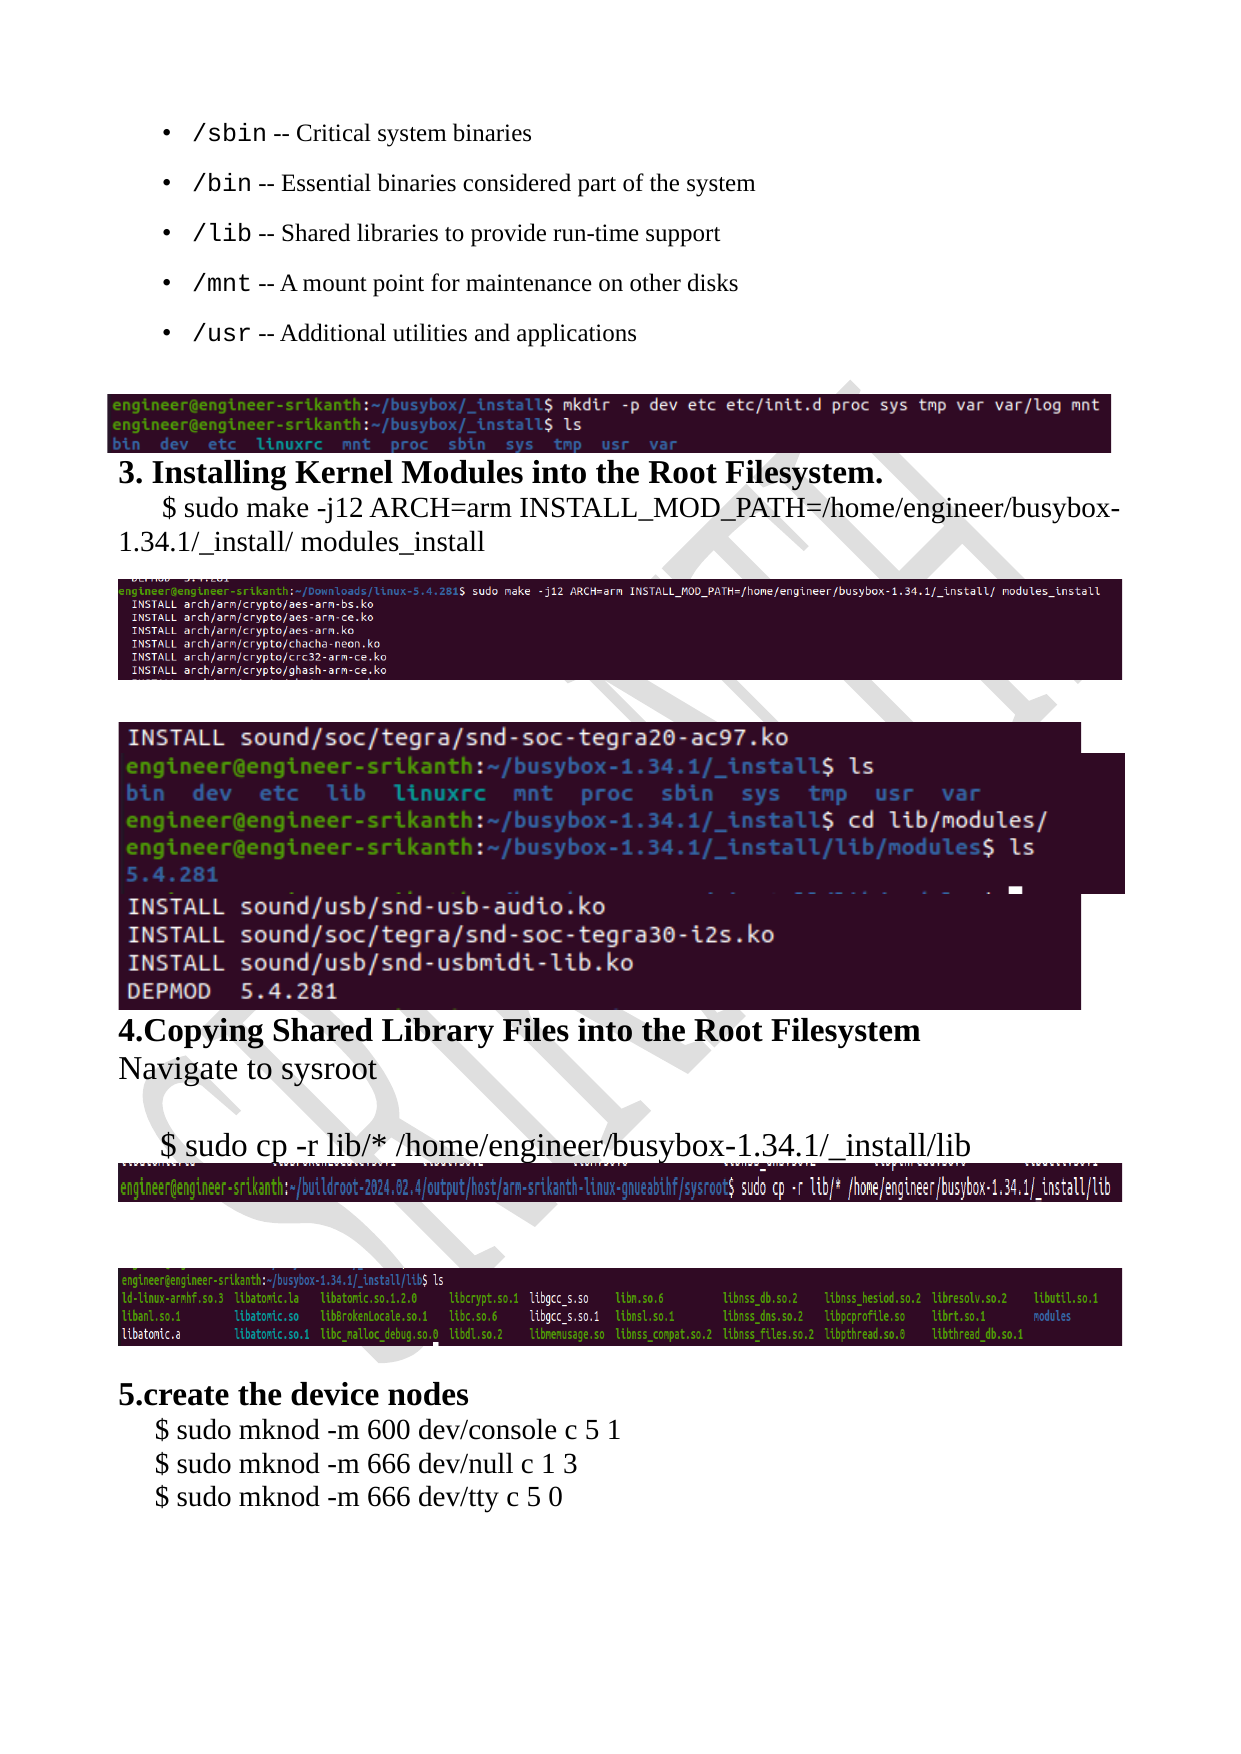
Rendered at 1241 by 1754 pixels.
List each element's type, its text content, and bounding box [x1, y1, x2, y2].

text Navigate to sysroot [466, 1048, 571, 1087]
text 4.Copying Shared Library Files into the Root Filesystem [244, 1010, 338, 1048]
text $ sudo make -j12 ARCH=arm INSTALL_MOD_PATH=/home/engineer/busybox-1.34.1/_install/ modules_install [938, 491, 1122, 558]
text $ sudo cp -r lib/* /home/engineer/busybox-1.34.1/_install/lib [118, 1125, 177, 1163]
text Navigate to sysroot [269, 1048, 370, 1087]
text 4.Copying Shared Library Files into the Root Filesystem [529, 1010, 640, 1048]
text $ sudo cp -r lib/* /home/engineer/busybox-1.34.1/_install/lib [543, 1125, 606, 1156]
list /bin -- Essential binaries considered part of the system [162, 168, 1122, 199]
text 3. Installing Kernel Modules into the Root Filesystem. [796, 453, 908, 491]
text $ sudo mknod -m 666 dev/tty c 5 0 [118, 1479, 1122, 1513]
text 5.create the device nodes [118, 1374, 1122, 1412]
text Navigate to sysroot [562, 1048, 1122, 1087]
text 4.Copying Shared Library Files into the Root Filesystem [118, 1010, 218, 1048]
text 4.Copying Shared Library Files into the Root Filesystem [331, 1010, 436, 1048]
text $ sudo cp -r lib/* /home/engineer/busybox-1.34.1/_install/lib [413, 1125, 528, 1163]
list /lib -- Shared libraries to provide run-time support [162, 218, 1122, 249]
list /mnt -- A mount point for maintenance on other disks [162, 268, 1122, 299]
text 3. Installing Kernel Modules into the Root Filesystem. [900, 397, 1122, 491]
text $ sudo cp -r lib/* /home/engineer/busybox-1.34.1/_install/lib [596, 1125, 1122, 1163]
text $ sudo make -j12 ARCH=arm INSTALL_MOD_PATH=/home/engineer/busybox-1.34.1/_install/ modules_install [118, 491, 737, 558]
text 3. Installing Kernel Modules into the Root Filesystem. [118, 453, 775, 491]
text Navigate to sysroot [118, 1048, 277, 1087]
text 4.Copying Shared Library Files into the Root Filesystem [428, 1010, 532, 1048]
text $ sudo make -j12 ARCH=arm INSTALL_MOD_PATH=/home/engineer/busybox-1.34.1/_install/ modules_install [821, 491, 943, 558]
text $ sudo make -j12 ARCH=arm INSTALL_MOD_PATH=/home/engineer/busybox-1.34.1/_install/ modules_install [729, 491, 857, 558]
text Navigate to sysroot [368, 1048, 475, 1087]
text $ sudo cp -r lib/* /home/engineer/busybox-1.34.1/_install/lib [170, 1125, 353, 1163]
text 4.Copying Shared Library Files into the Root Filesystem [715, 894, 1122, 1048]
text $ sudo mknod -m 600 dev/console c 5 1 [118, 1412, 1122, 1446]
text $ sudo cp -r lib/* /home/engineer/busybox-1.34.1/_install/lib [375, 1138, 430, 1163]
text $ sudo mknod -m 666 dev/null c 1 3 [118, 1446, 1122, 1479]
list /usr -- Additional utilities and applications [162, 318, 1122, 349]
text 4.Copying Shared Library Files into the Root Filesystem [625, 1010, 707, 1044]
list /sbin -- Critical system binaries [162, 118, 1122, 149]
